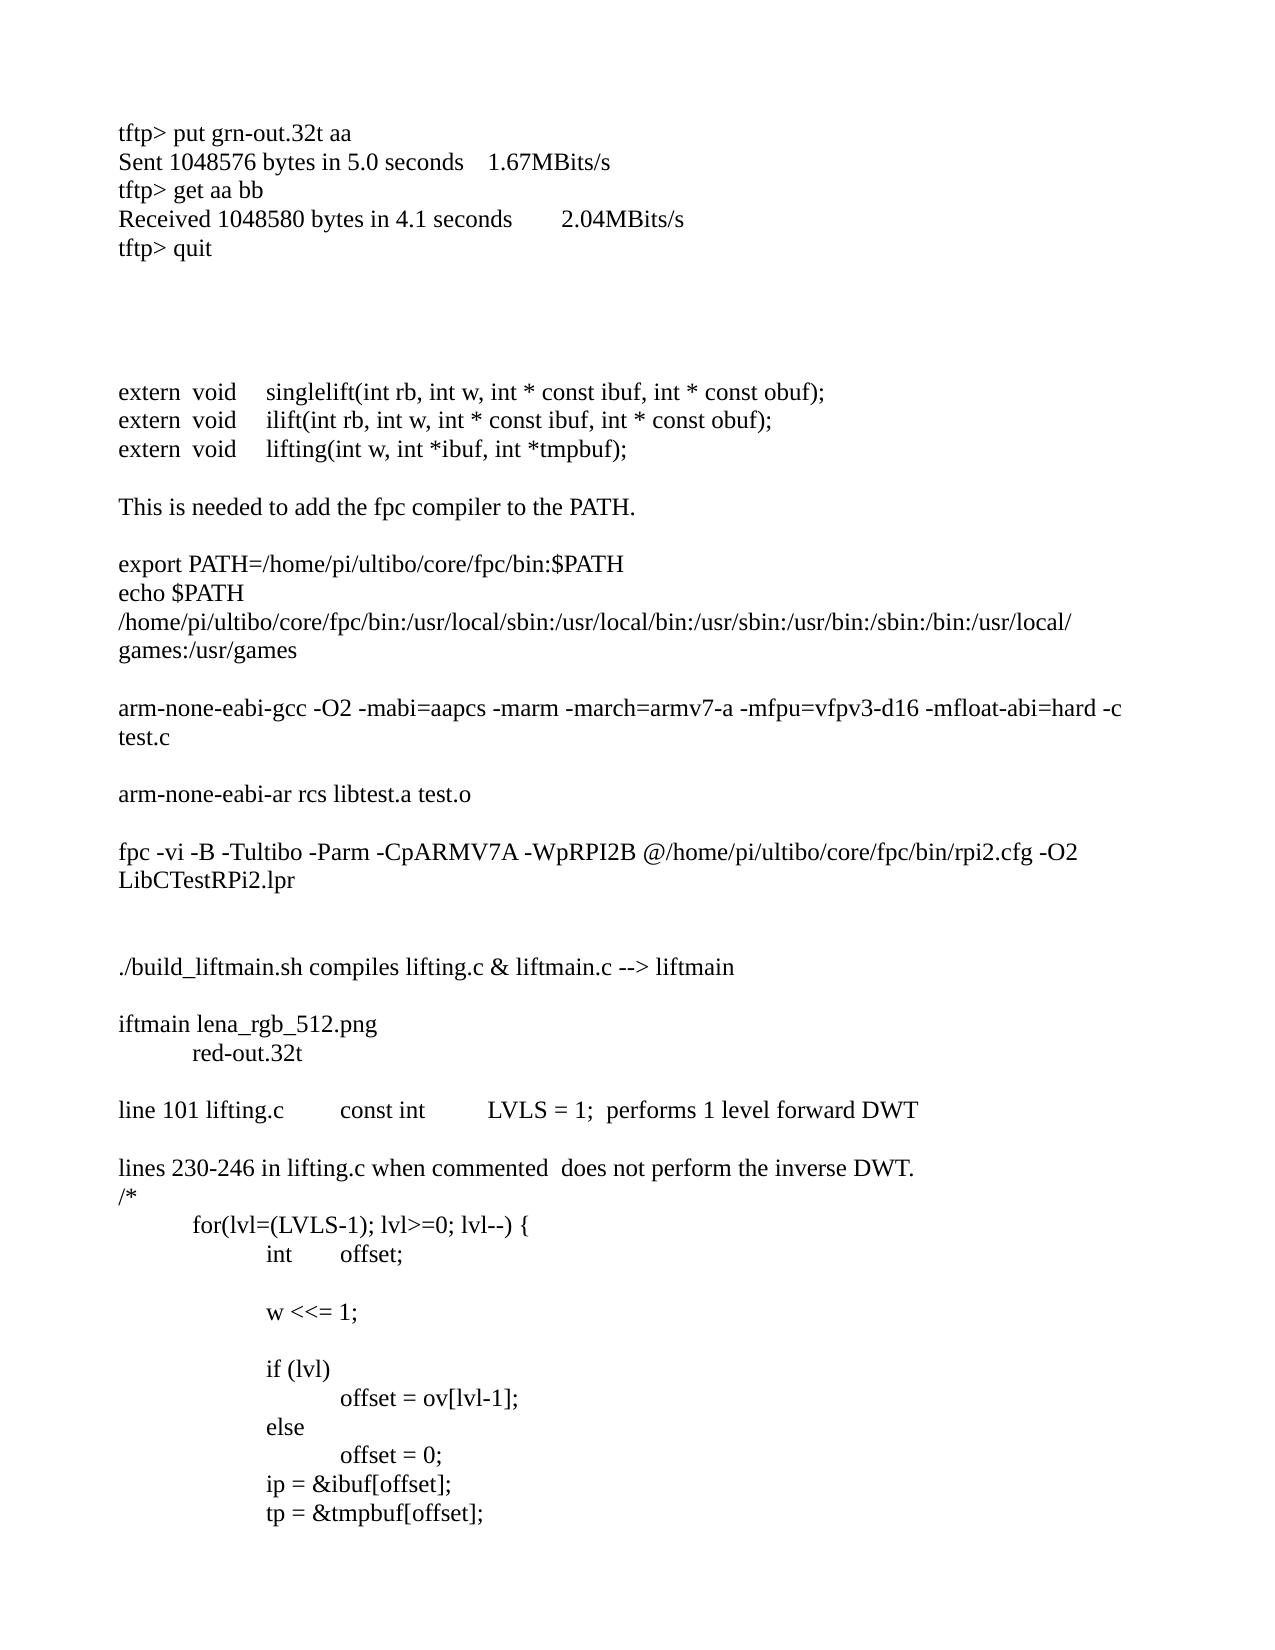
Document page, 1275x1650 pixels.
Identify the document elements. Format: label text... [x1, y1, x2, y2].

text line 101 lifting.c const int LVLS = 1; performs 1 level forward DWT [118, 1096, 1157, 1124]
text offset = 0; [118, 1441, 1157, 1469]
text echo $PATH [118, 578, 1157, 607]
text extern void singlelift(int rb, int w, int * const ibuf, int * const obuf); [118, 377, 1157, 406]
text int offset; [118, 1239, 1157, 1268]
text tp = &tmpbuf[offset]; [118, 1498, 1157, 1527]
text arm-none-eabi-gcc -O2 -mabi=aapcs -marm -march=armv7-a -mfpu=vfpv3-d16 -mfloat-abi=hard -c test.c [118, 693, 1157, 751]
text ip = &ibuf[offset]; [118, 1469, 1157, 1498]
text export PATH=/home/pi/ultibo/core/fpc/bin:$PATH [118, 549, 1157, 578]
text Received 1048580 bytes in 4.1 seconds 2.04MBits/s [118, 204, 1157, 233]
text extern void lifting(int w, int *ibuf, int *tmpbuf); [118, 434, 1157, 463]
text red-out.32t [118, 1038, 1157, 1067]
text ./build_liftmain.sh compiles lifting.c & liftmain.c --> liftmain [118, 952, 1157, 981]
text fpc -vi -B -Tultibo -Parm -CpARMV7A -WpRPI2B @/home/pi/ultibo/core/fpc/bin/rpi2.cfg -O2 LibCTestRPi2.lpr [118, 837, 1157, 894]
text /* [118, 1182, 1157, 1211]
text offset = ov[lvl-1]; [118, 1383, 1157, 1412]
text Sent 1048576 bytes in 5.0 seconds 1.67MBits/s [118, 147, 1157, 176]
text /home/pi/ultibo/core/fpc/bin:/usr/local/sbin:/usr/local/bin:/usr/sbin:/usr/bin:/sbin:/bin:/usr/local/games:/usr/games [118, 607, 1157, 664]
text This is needed to add the fpc compiler to the PATH. [118, 492, 1157, 521]
text iftmain lena_rgb_512.png [118, 1009, 1157, 1038]
text extern void ilift(int rb, int w, int * const ibuf, int * const obuf); [118, 406, 1157, 434]
text w <<= 1; [118, 1297, 1157, 1326]
text lines 230-246 in lifting.c when commented does not perform the inverse DWT. [118, 1153, 1157, 1182]
text if (lvl) [118, 1354, 1157, 1383]
text for(lvl=(LVLS-1); lvl>=0; lvl--) { [118, 1211, 1157, 1239]
text else [118, 1412, 1157, 1441]
text tftp> get aa bb [118, 176, 1157, 204]
text tftp> quit [118, 233, 1157, 262]
text tftp> put grn-out.32t aa [118, 118, 1157, 147]
text arm-none-eabi-ar rcs libtest.a test.o [118, 779, 1157, 808]
